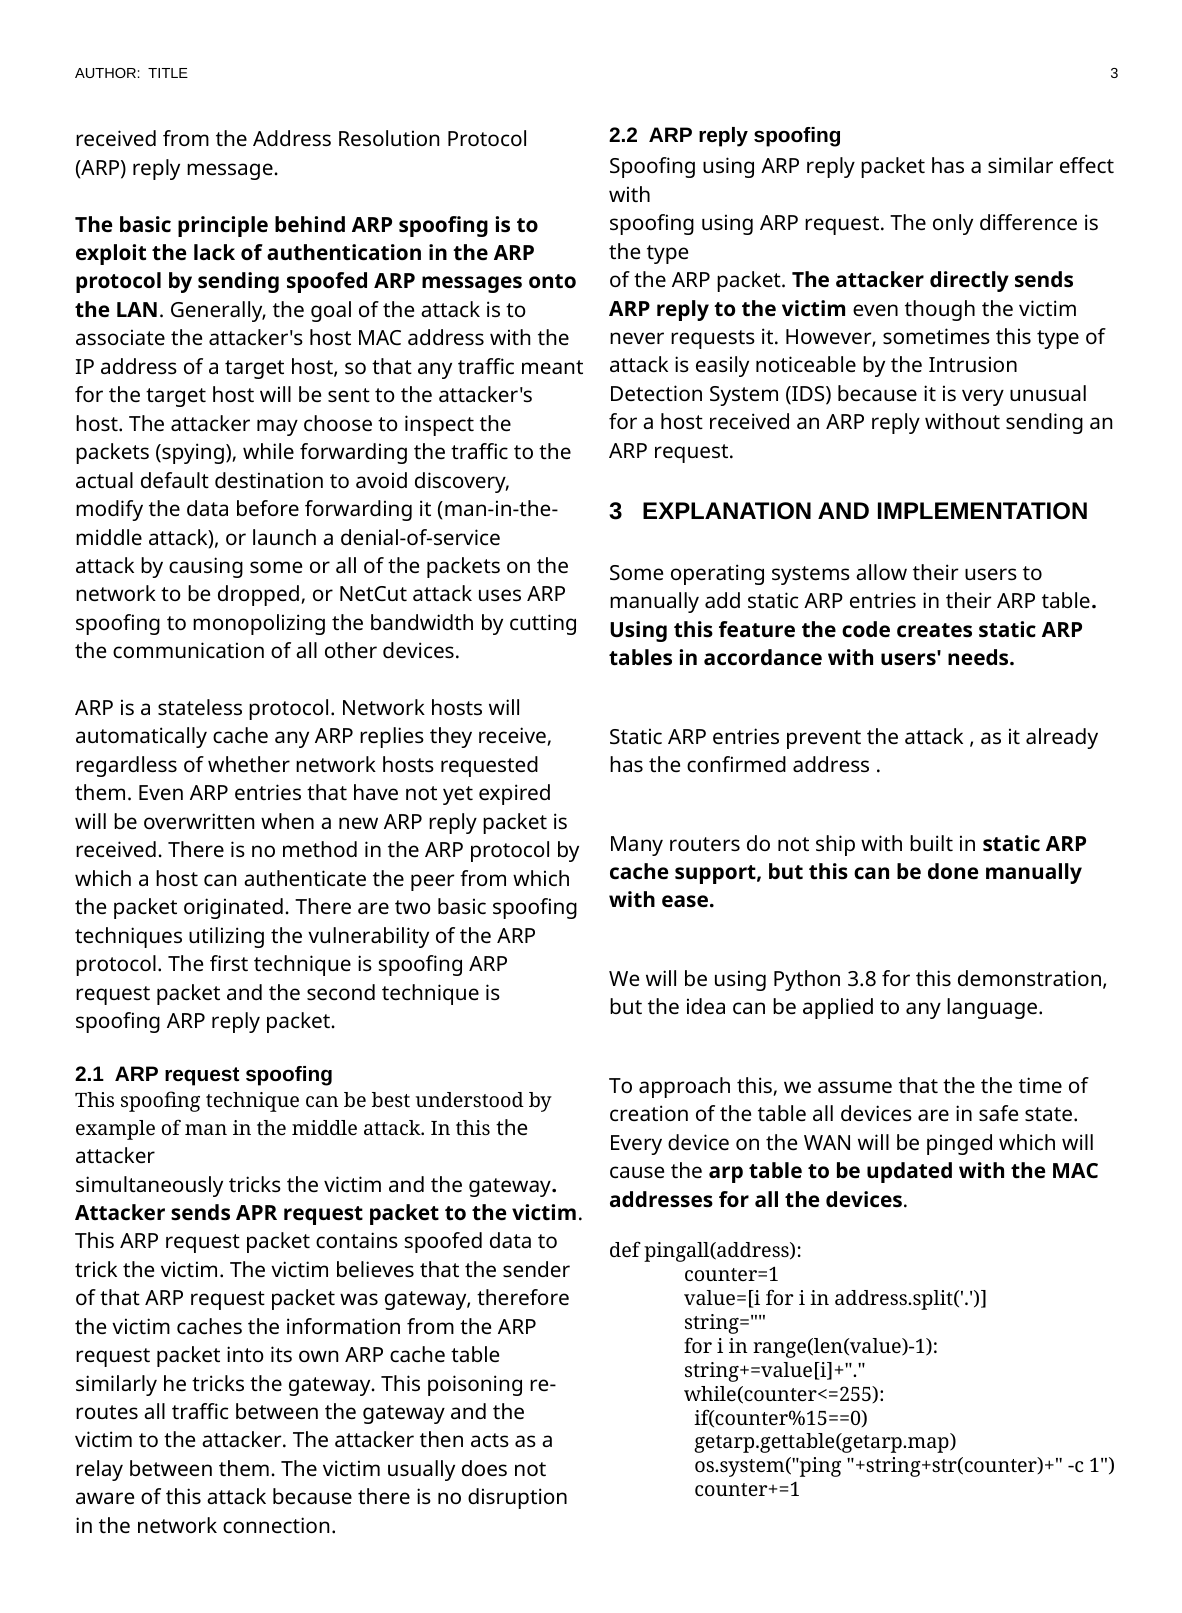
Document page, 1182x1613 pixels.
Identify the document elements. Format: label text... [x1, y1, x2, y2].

text This spoofing technique can be best understood by example of man in the middle attack. In this the attacker [75, 1086, 584, 1170]
text os.system("ping "+string+str(counter)+" -c 1") [609, 1454, 1118, 1478]
subtitle 3 EXPLANATION AND IMPLEMENTATION [609, 498, 1118, 525]
text for i in range(len(value)-1): [609, 1334, 1118, 1358]
text of the ARP packet. The attacker directly sends ARP reply to the victim even though the victim never requests it. However, sometimes this type of attack is easily noticeable by the Intrusion Detection System (IDS) because it is very unusual for a host received an ARP reply without sending an ARP request. [609, 265, 1118, 464]
text counter=1 [609, 1262, 1118, 1286]
subtitle 2.2 ARP reply spoofing [609, 124, 1118, 147]
text received from the Address Resolution Protocol (ARP) reply message. [75, 124, 584, 181]
text if(counter%15==0) [609, 1406, 1118, 1430]
text simultaneously tricks the victim and the gateway. Attacker sends APR request packet to the victim. This ARP request packet contains spoofed data to trick the victim. The victim believes that the sender of that ARP request packet was gateway, therefore the victim caches the information from the ARP request packet into its own ARP cache table similarly he tricks the gateway. This poisoning re-routes all traffic between the gateway and the victim to the attacker. The attacker then acts as a relay between them. The victim usually does not aware of this attack because there is no disruption in the network connection. [75, 1170, 584, 1539]
text spoofing using ARP request. The only difference is the type [609, 208, 1118, 265]
text string="" [609, 1310, 1118, 1334]
subtitle 2.1 ARP request spoofing [75, 1063, 584, 1086]
text counter+=1 [609, 1478, 1118, 1502]
text To approach this, we assume that the the time of creation of the table all devices are in safe state. Every device on the WAN will be pinged which will cause the arp table to be updated with the MAC addresses for all the devices. [609, 1071, 1118, 1213]
text getarp.gettable(getarp.map) [609, 1430, 1118, 1454]
text while(counter<=255): [609, 1382, 1118, 1406]
text Some operating systems allow their users to manually add static ARP entries in their ARP table. Using this feature the code creates static ARP tables in accordance with users' needs. [609, 558, 1118, 672]
text value=[i for i in address.split('.')] [609, 1286, 1118, 1310]
text The basic principle behind ARP spoofing is to exploit the lack of authentication in the ARP protocol by sending spoofed ARP messages onto the LAN. Generally, the goal of the attack is to associate the attacker's host MAC address with the IP address of a target host, so that any traffic meant for the target host will be sent to the attacker's host. The attacker may choose to inspect the packets (spying), while forwarding the traffic to the actual default destination to avoid discovery, modify the data before forwarding it (man-in-the-middle attack), or launch a denial-of-service attack by causing some or all of the packets on the network to be dropped, or NetCut attack uses ARP spoofing to monopolizing the bandwidth by cutting the communication of all other devices. [75, 210, 584, 665]
text Spoofing using ARP reply packet has a similar effect with [609, 152, 1118, 208]
text Static ARP entries prevent the attack , as it already has the confirmed address . [609, 722, 1118, 779]
text ARP is a stateless protocol. Network hosts will automatically cache any ARP replies they receive, regardless of whether network hosts requested them. Even ARP entries that have not yet expired will be overwritten when a new ARP reply packet is received. There is no method in the ARP protocol by which a host can authenticate the peer from which the packet originated. There are two basic spoofing techniques utilizing the vulnerability of the ARP protocol. The first technique is spoofing ARP request packet and the second technique is spoofing ARP reply packet. [75, 693, 584, 1034]
text We will be using Python 3.8 for this demonstration, but the idea can be applied to any language. [609, 964, 1118, 1021]
text Many routers do not ship with built in static ARP cache support, but this can be done manually with ease. [609, 829, 1118, 914]
text string+=value[i]+"." [609, 1358, 1118, 1382]
text def pingall(address): [609, 1238, 1118, 1262]
